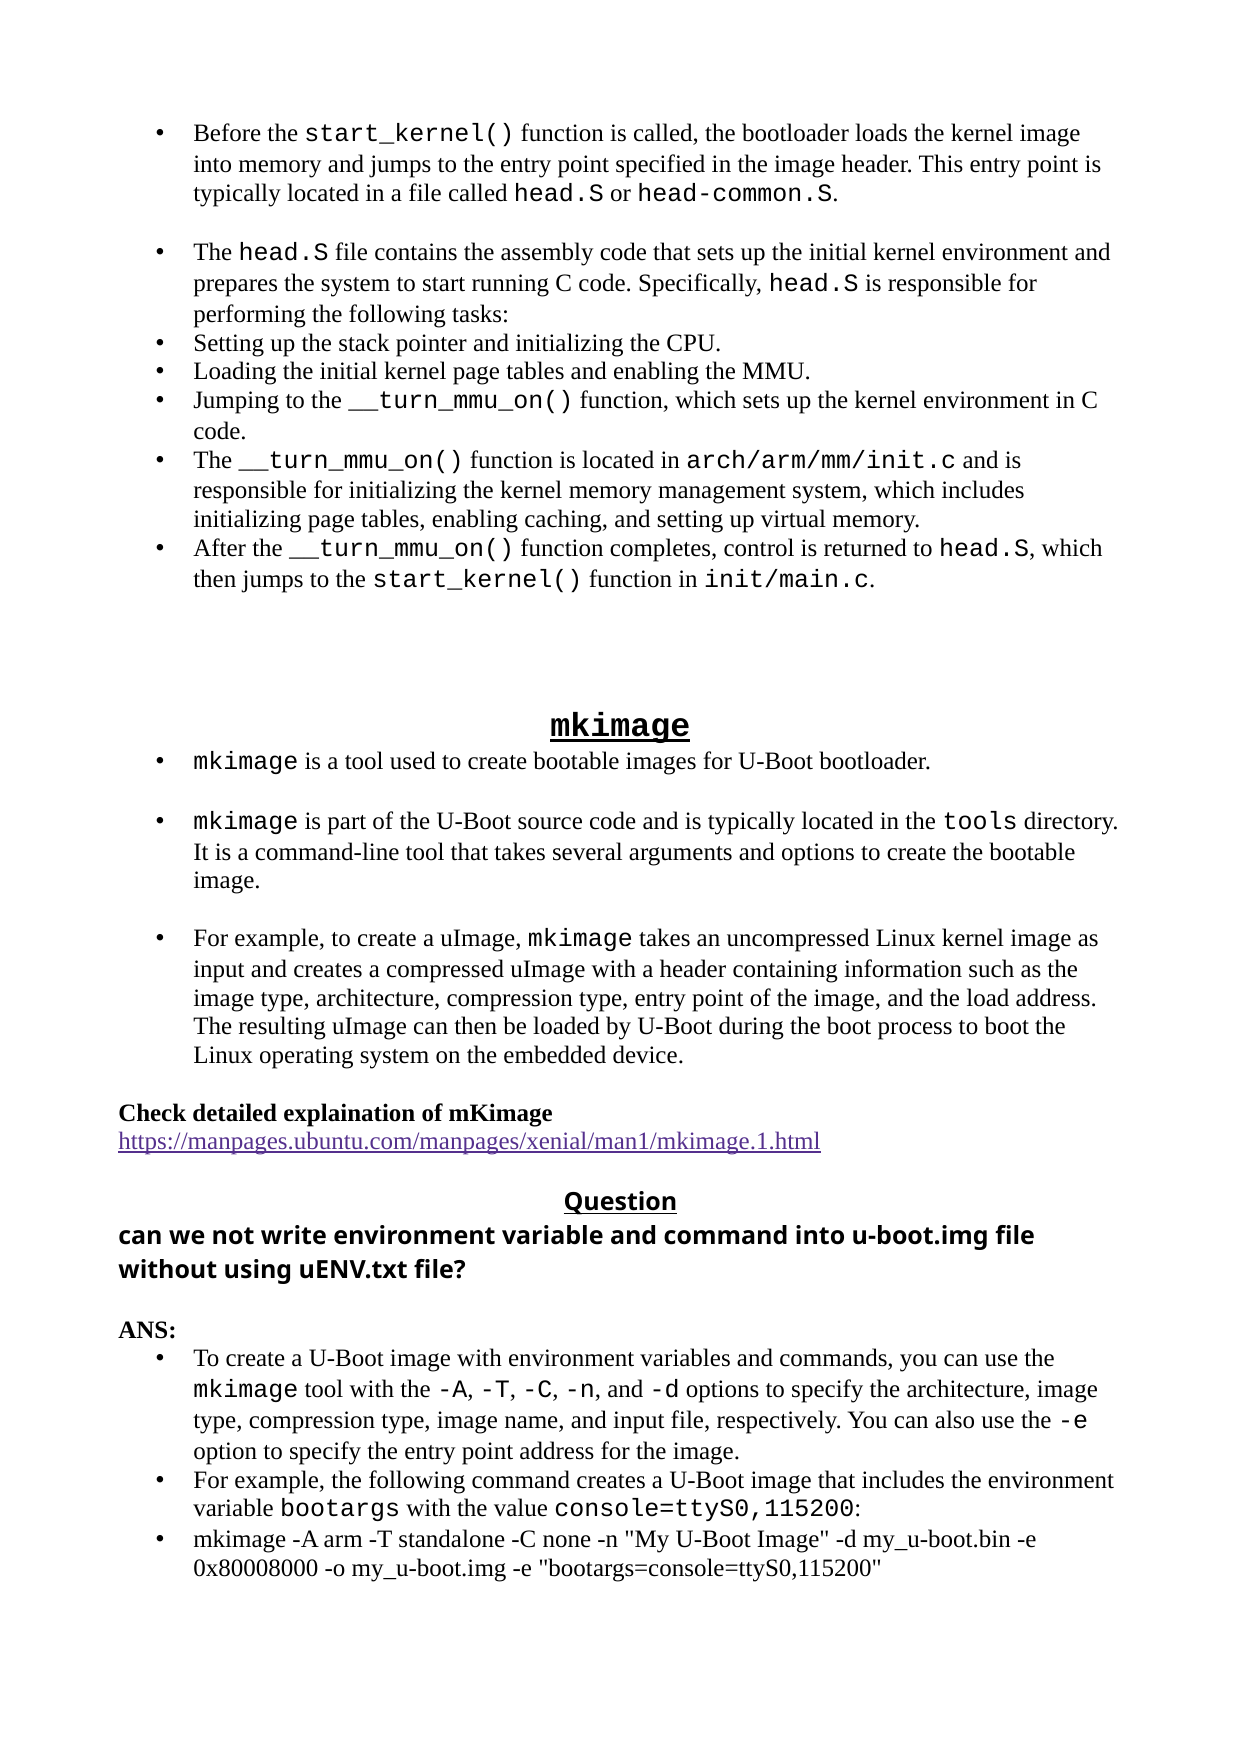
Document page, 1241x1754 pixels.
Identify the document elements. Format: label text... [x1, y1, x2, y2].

list mkimage is a tool used to create bootable images for U-Boot bootloader. [156, 746, 1122, 777]
list After the __turn_mmu_on() function completes, control is returned to head.S, which then jumps to the start_kernel() function in init/main.c. [156, 533, 1122, 595]
text mkimage [118, 708, 1122, 746]
list The head.S file contains the assembly code that sets up the initial kernel environment and prepares the system to start running C code. Specifically, head.S is responsible for performing the following tasks: [156, 237, 1122, 328]
text can we not write environment variable and command into u-boot.img file without using uENV.txt file? [118, 1218, 1122, 1286]
list Loading the initial kernel page tables and enabling the MMU. [156, 356, 1122, 385]
list Jumping to the __turn_mmu_on() function, which sets up the kernel environment in C code. [156, 385, 1122, 445]
list mkimage is part of the U-Boot source code and is typically located in the tools directory. It is a command-line tool that takes several arguments and options to create the bootable image. [156, 806, 1122, 894]
list mkimage -A arm -T standalone -C none -n "My U-Boot Image" -d my_u-boot.bin -e 0x80008000 -o my_u-boot.img -e "bootargs=console=ttyS0,115200" [156, 1524, 1122, 1582]
list For example, to create a uImage, mkimage takes an uncompressed Linux kernel image as input and creates a compressed uImage with a header containing information such as the image type, architecture, compression type, entry point of the image, and the load address. The resulting uImage can then be loaded by U-Boot during the boot process to boot the Linux operating system on the embedded device. [156, 923, 1122, 1069]
list Setting up the stack pointer and initializing the CPU. [156, 328, 1122, 356]
list To create a U-Boot image with environment variables and commands, you can use the mkimage tool with the -A, -T, -C, -n, and -d options to specify the architecture, image type, compression type, image name, and input file, respectively. You can also use the -e option to specify the entry point address for the image. [156, 1343, 1122, 1465]
text Question [118, 1184, 1122, 1218]
list Before the start_kernel() function is called, the bootloader loads the kernel image into memory and jumps to the entry point specified in the image header. This entry point is typically located in a file called head.S or head-common.S. [156, 118, 1122, 208]
list For example, the following command creates a U-Boot image that includes the environment variable bootargs with the value console=ttyS0,115200: [156, 1465, 1122, 1524]
text Check detailed explaination of mKimage https://manpages.ubuntu.com/manpages/xenial/man1/mkimage.1.html [118, 1098, 1122, 1155]
list The __turn_mmu_on() function is located in arch/arm/mm/init.c and is responsible for initializing the kernel memory management system, which includes initializing page tables, enabling caching, and setting up virtual memory. [156, 445, 1122, 533]
text ANS: [118, 1315, 1122, 1343]
